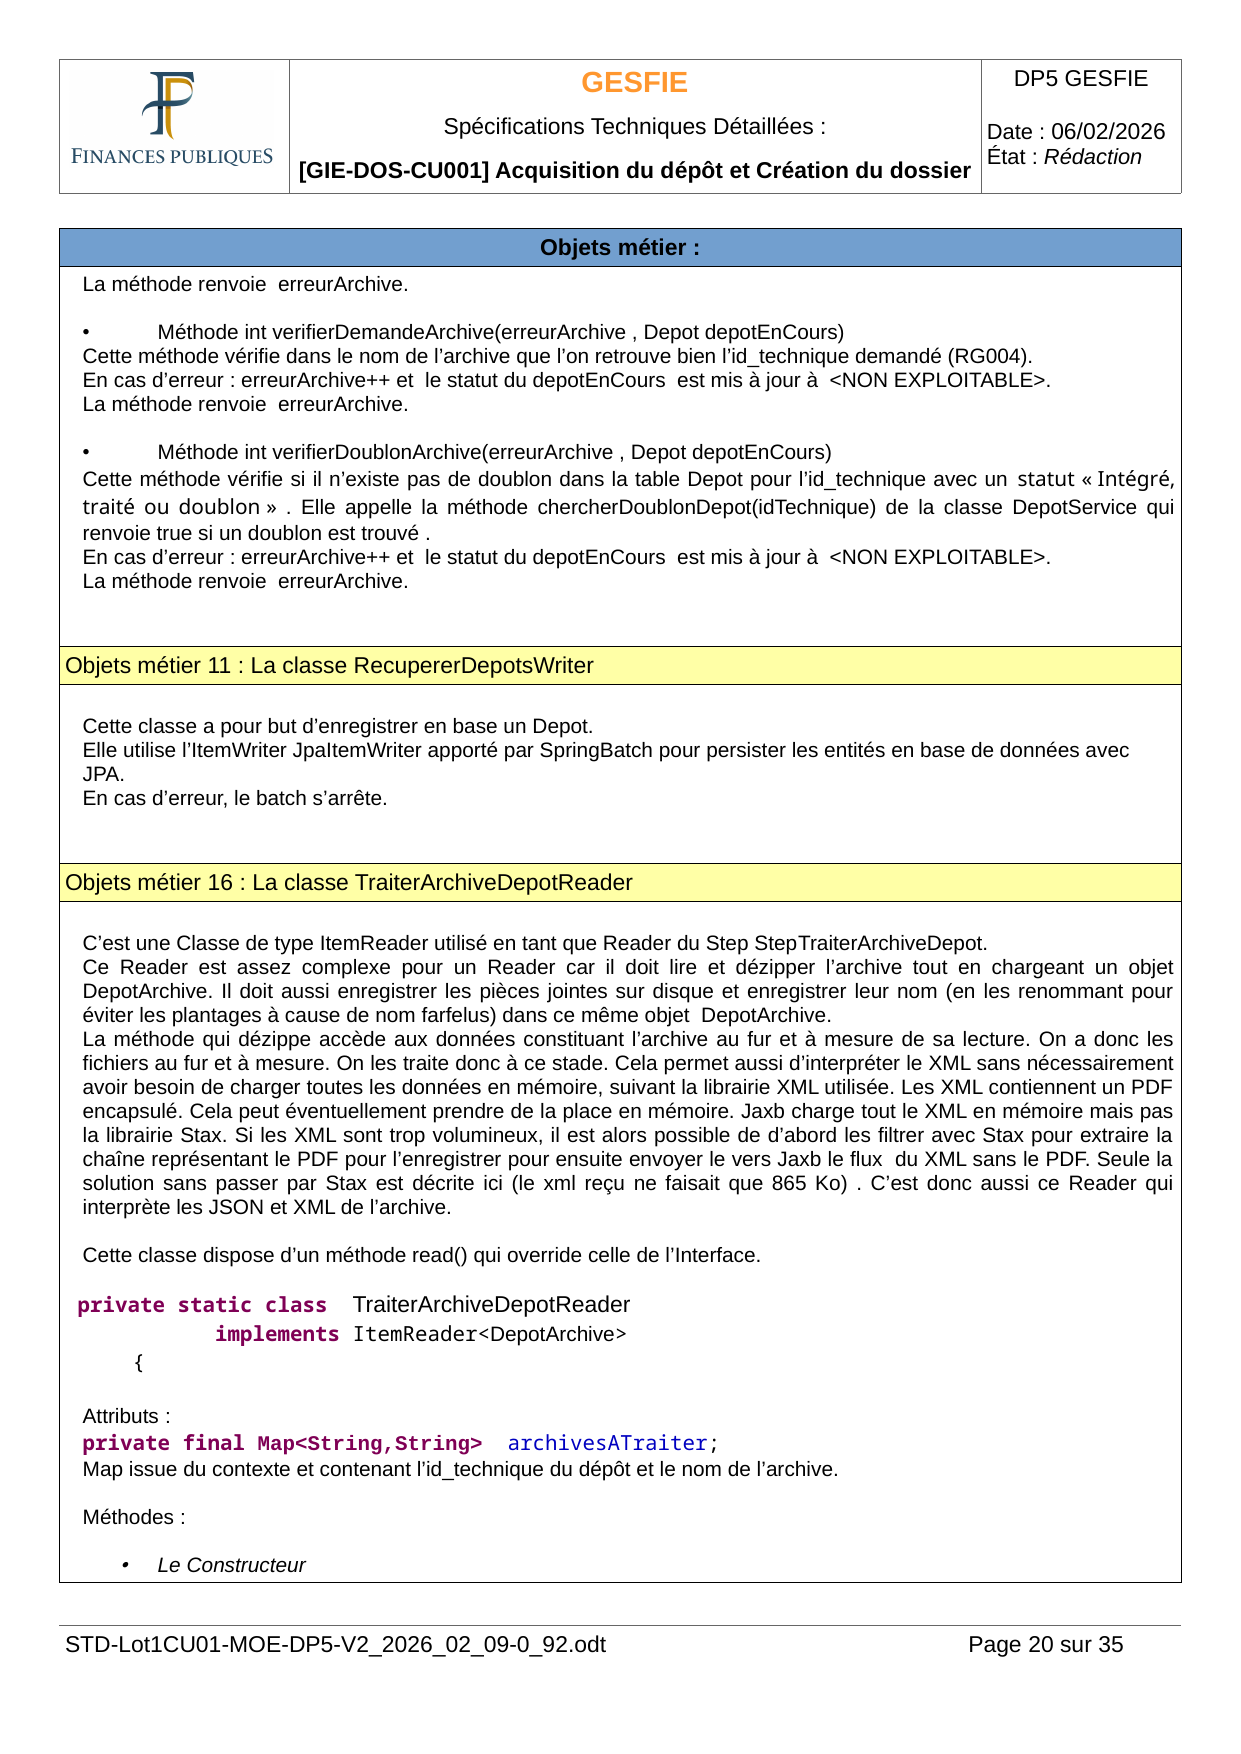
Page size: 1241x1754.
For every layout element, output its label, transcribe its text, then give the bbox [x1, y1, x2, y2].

picture [69, 70, 274, 168]
table_cell C’est une Classe de type ItemReader utilisé en tant que Reader du Step StepTraiterArchiveDepot. Ce Reader est assez complexe pour un Reader car il doit lire et dézipper l’archive tout en chargeant un objet DepotArchive. Il doit aussi enregistrer les pièces jointes sur disque et enregistrer leur nom (en les renommant pour éviter les plantages à cause de nom farfelus) dans ce même objet DepotArchive. La méthode qui dézippe accède aux données constituant l’archive au fur et à mesure de sa lecture. On a donc les fichiers au fur et à mesure. On les traite donc à ce stade. Cela permet aussi d’interpréter le XML sans nécessairement avoir besoin de charger toutes les données en mémoire, suivant la librairie XML utilisée. Les XML contiennent un PDF encapsulé. Cela peut éventuellement prendre de la place en mémoire. Jaxb charge tout le XML en mémoire mais pas la librairie Stax. Si les XML sont trop volumineux, il est alors possible de d’abord les filtrer avec Stax pour extraire la chaîne représentant le PDF pour l’enregistrer pour ensuite envoyer le vers Jaxb le flux du XML sans le PDF. Seule la solution sans passer par Stax est décrite ici (le xml reçu ne faisait que 865 Ko) . C’est donc aussi ce Reader qui interprète les JSON et XML de l’archive. Cette classe dispose d’un méthode read() qui override celle de l’Interface. private static class TraiterArchiveDepotReader implements ItemReader<DepotArchive> { Attributs : private final Map<String,String> archivesATraiter; Map issue du contexte et contenant l’id_technique du dépôt et le nom de l’archive. Méthodes : Le Constructeur [60, 902, 1181, 1582]
table_header Objets métier : [60, 229, 1181, 266]
table_cell La méthode renvoie erreurArchive. Méthode int verifierDemandeArchive(erreurArchive , Depot depotEnCours) Cette méthode vérifie dans le nom de l’archive que l’on retrouve bien l’id_technique demandé (RG004). En cas d’erreur : erreurArchive++ et le statut du depotEnCours est mis à jour à <NON EXPLOITABLE>. La méthode renvoie erreurArchive. Méthode int verifierDoublonArchive(erreurArchive , Depot depotEnCours) Cette méthode vérifie si il n’existe pas de doublon dans la table Depot pour l’id_technique avec un statut « Intégré, traité ou doublon » . Elle appelle la méthode chercherDoublonDepot(idTechnique) de la classe DepotService qui renvoie true si un doublon est trouvé . En cas d’erreur : erreurArchive++ et le statut du depotEnCours est mis à jour à <NON EXPLOITABLE>. La méthode renvoie erreurArchive. [60, 267, 1181, 646]
table_cell Objets métier 16 : La classe TraiterArchiveDepotReader [60, 864, 1181, 901]
table_cell Cette classe a pour but d’enregistrer en base un Depot. Elle utilise l’ItemWriter JpaItemWriter apporté par SpringBatch pour persister les entités en base de données avec JPA. En cas d’erreur, le batch s’arrête. [60, 685, 1181, 863]
table_cell Objets métier 11 : La classe RecupererDepotsWriter [60, 647, 1181, 684]
